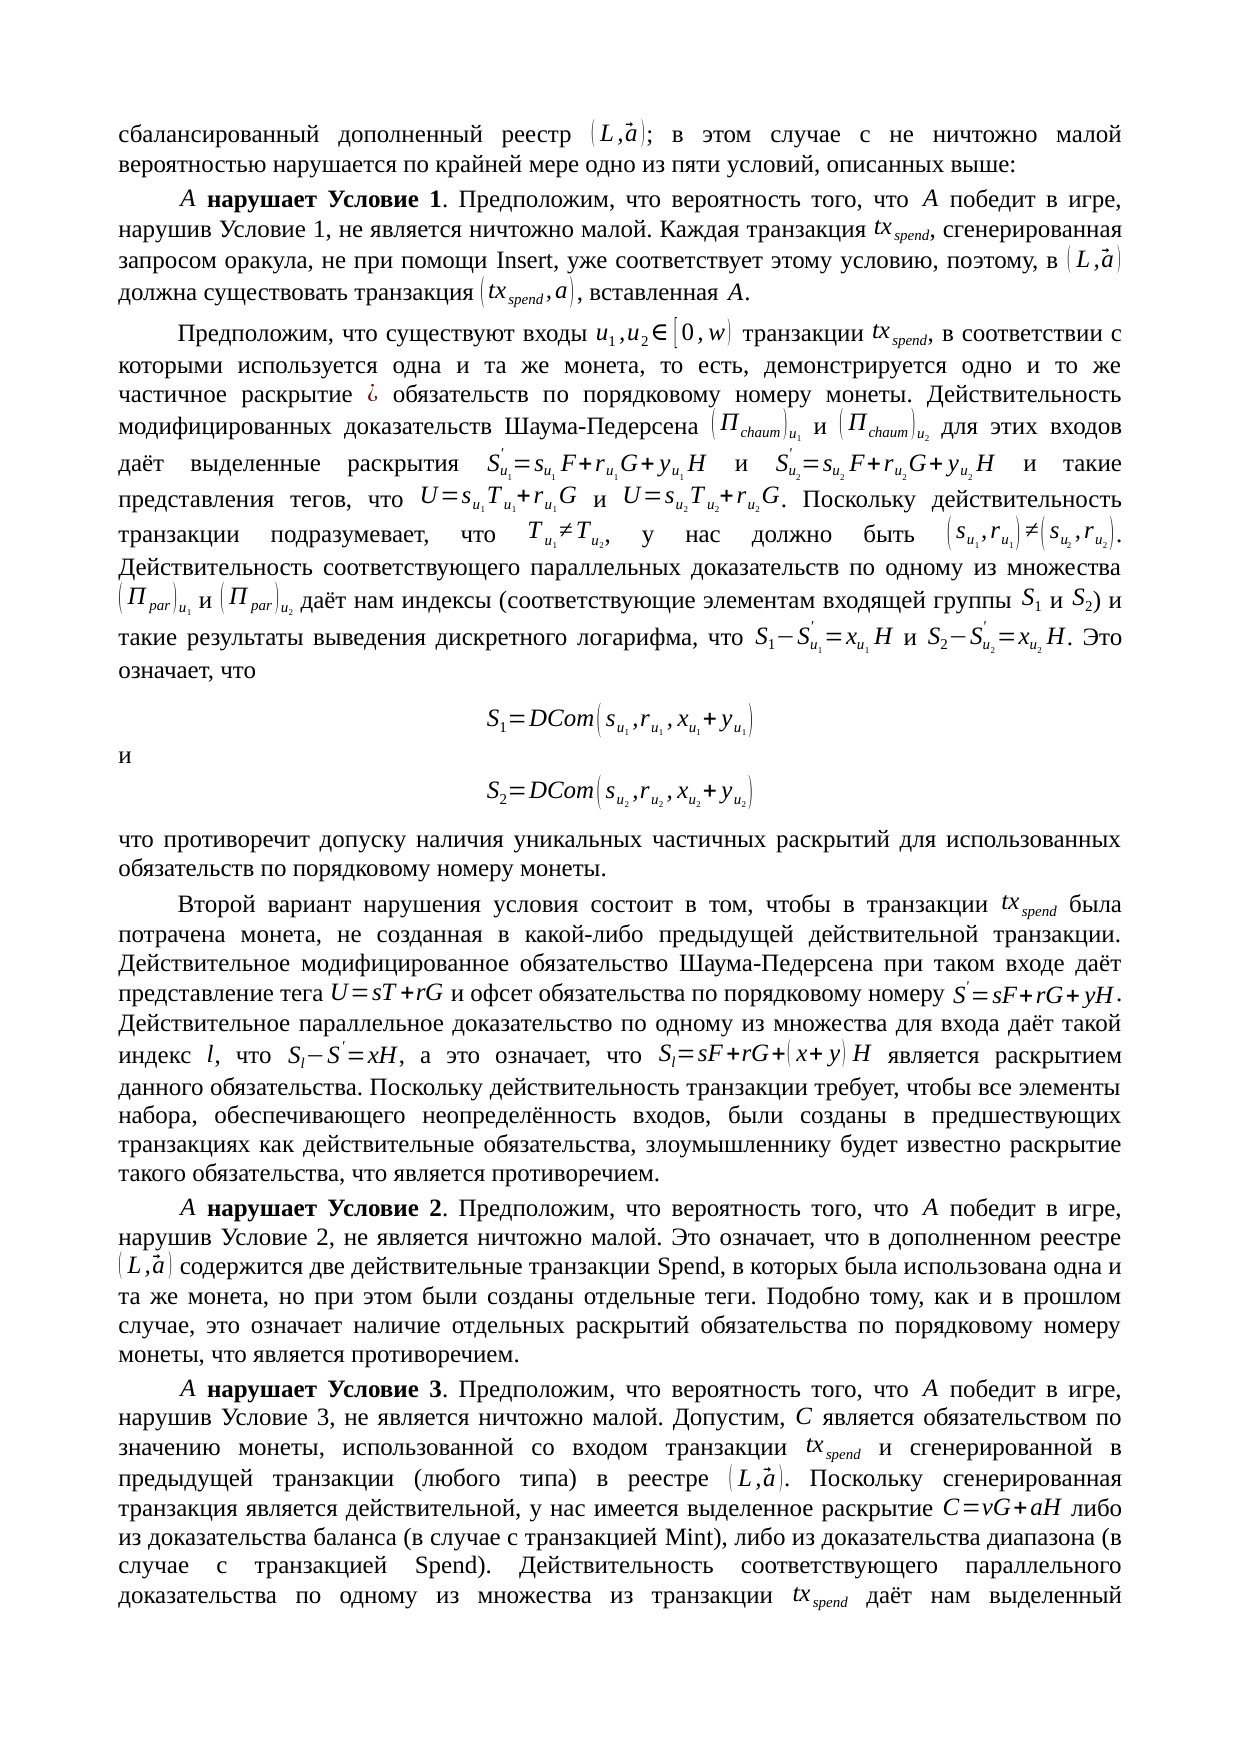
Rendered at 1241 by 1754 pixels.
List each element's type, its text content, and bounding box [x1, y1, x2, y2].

text и [118, 740, 1122, 768]
text Второй вариант нарушения условия состоит в том, чтобы в транзакции была потрачена монета, не созданная в какой-либо предыдущей действительной транзакции. Действительное модифицированное обязательство Шаума-Педерсена при таком входе даёт представление тега и офсет обязательства по порядковому номеру . Действительное параллельное доказательство по одному из множества для входа даёт такой индекс , что , а это означает, что является раскрытием данного обязательства. Поскольку действительность транзакции требует, чтобы все элементы набора, обеспечивающего неопределённость входов, были созданы в предшествующих транзакциях как действительные обязательства, злоумышленнику будет известно раскрытие такого обязательства, что является противоречием. [118, 888, 1122, 1187]
text что противоречит допуску наличия уникальных частичных раскрытий для использованных обязательств по порядковому номеру монеты. [118, 824, 1122, 882]
text нарушает Условие 2. Предположим, что вероятность того, что победит в игре, нарушив Условие 2, не является ничтожно малой. Это означает, что в дополненном реестре содержится две действительные транзакции Spend, в которых была использована одна и та же монета, но при этом были созданы отдельные теги. Подобно тому, как и в прошлом случае, это означает наличие отдельных раскрытий обязательства по порядковому номеру монеты, что является противоречием. [118, 1193, 1122, 1367]
text Предположим, что существуют входы транзакции , в соответствии с которыми используется одна и та же монета, то есть, демонстрируется одно и то же частичное раскрытие обязательств по порядковому номеру монеты. Действительность модифицированных доказательств Шаума-Педерсена и для этих входов даёт выделенные раскрытия и и такие представления тегов, что и . Поскольку действительность транзакции подразумевает, что , у нас должно быть . Действительность соответствующего параллельных доказательств по одному из множества и даёт нам индексы (соответствующие элементам входящей группы и ) и такие результаты выведения дискретного логарифма, что и . Это означает, что [118, 316, 1122, 684]
text нарушает Условие 1. Предположим, что вероятность того, что победит в игре, нарушив Условие 1, не является ничтожно малой. Каждая транзакция , сгенерированная запросом оракула, не при помощи Insert, уже соответствует этому условию, поэтому, в должна существовать транзакция , вставленная . [118, 184, 1122, 309]
text сбалансированный дополненный реестр ; в этом случае с не ничтожно малой вероятностью нарушается по крайней мере одно из пяти условий, описанных выше: [118, 118, 1122, 177]
text нарушает Условие 3. Предположим, что вероятность того, что победит в игре, нарушив Условие 3, не является ничтожно малой. Допустим, является обязательством по значению монеты, использованной со входом транзакции и сгенерированной в предыдущей транзакции (любого типа) в реестре . Поскольку сгенерированная транзакция является действительной, у нас имеется выделенное раскрытие либо из доказательства баланса (в случае с транзакцией Mint), либо из доказательства диапазона (в случае с транзакцией Spend). Действительность соответствующего параллельного доказательства по одному из множества из транзакции даёт нам выделенный дискретный логарифм , где является офсетом обязательства по значению входа. Но это также даёт нам и , что является противоречием, поскольку схема обязательства является обязательной для реализации. [118, 1374, 1122, 1611]
